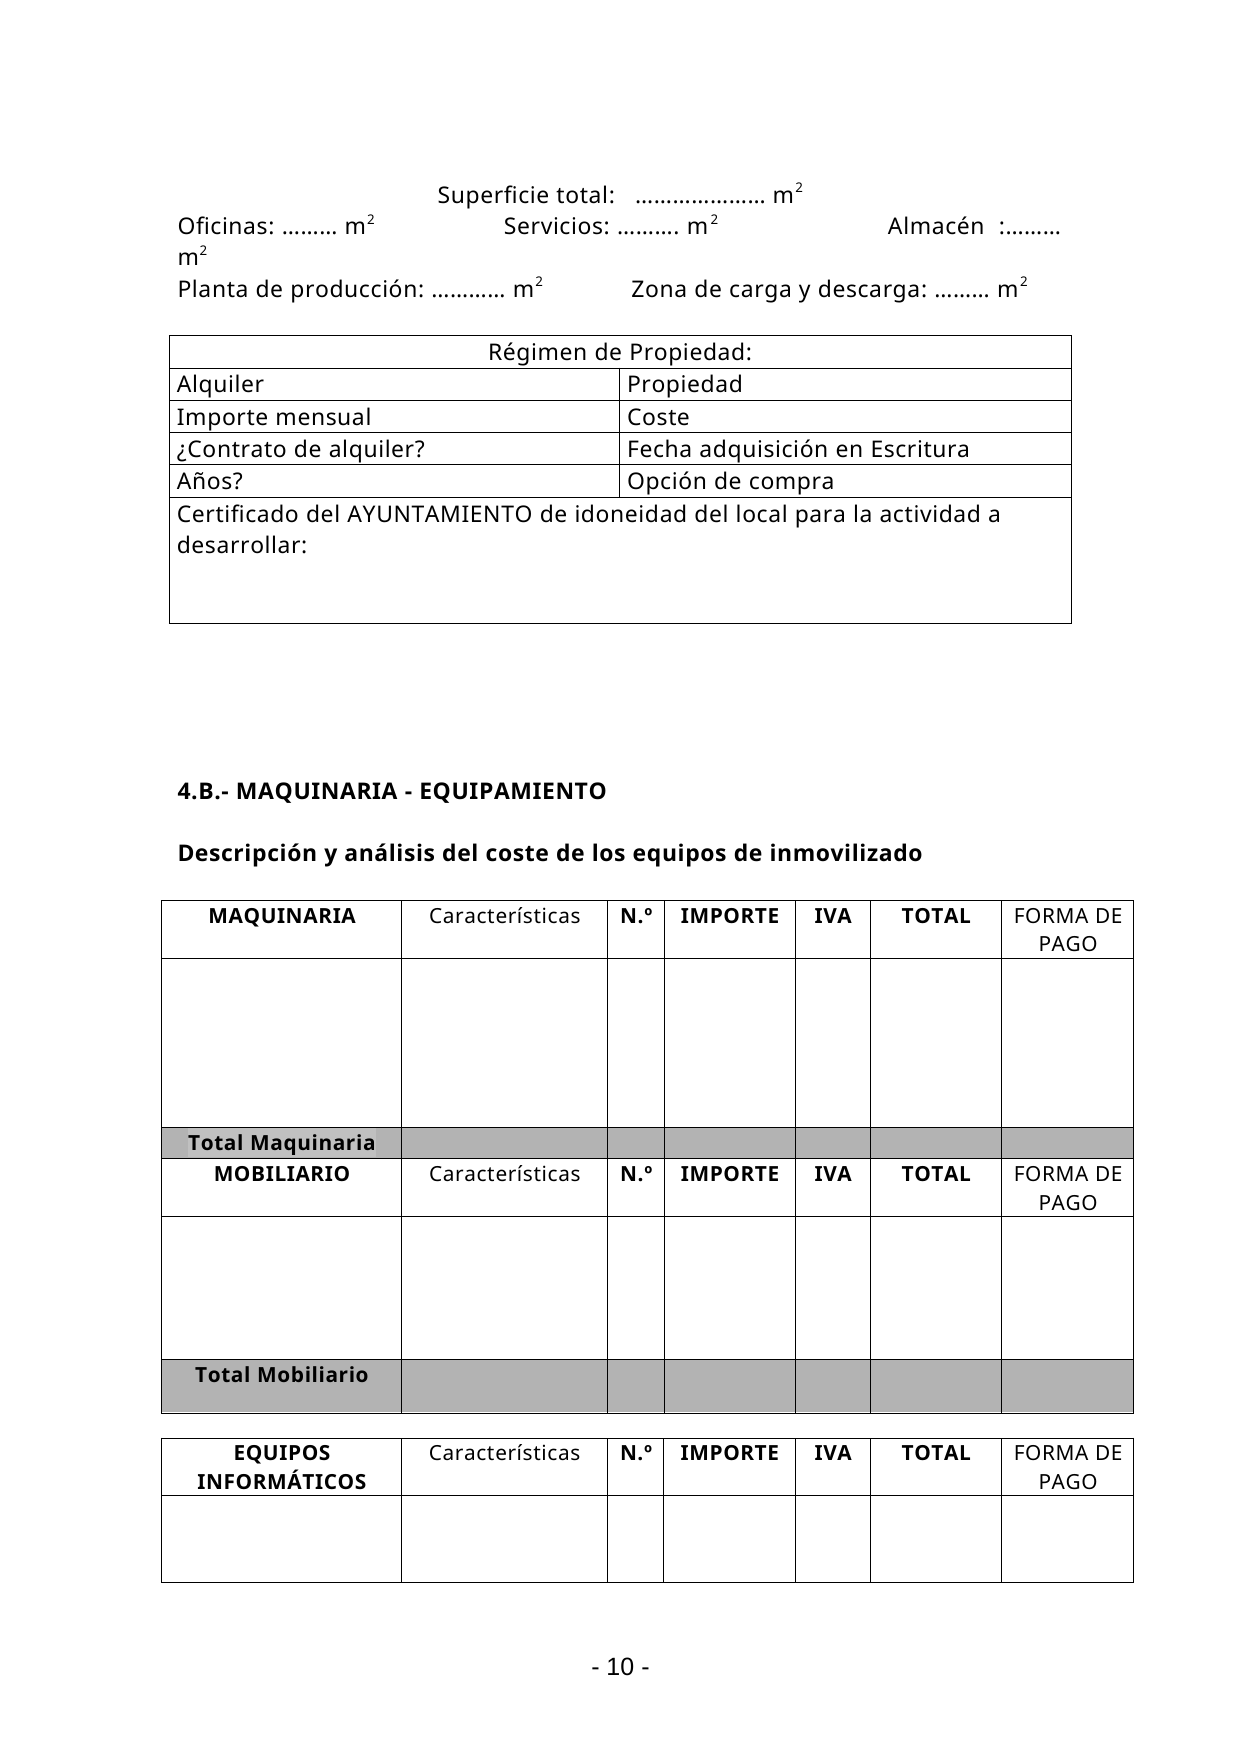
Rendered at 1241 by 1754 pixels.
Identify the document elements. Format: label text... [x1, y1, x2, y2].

table_cell FORMA DE PAGO [1002, 1159, 1133, 1216]
table_cell [796, 1217, 870, 1359]
table_cell Coste [620, 401, 1071, 432]
table_cell [402, 1217, 607, 1359]
table_cell [796, 1360, 870, 1412]
table_cell [796, 1128, 870, 1158]
table_header IMPORTE [665, 901, 795, 958]
table_header IVA [796, 901, 870, 958]
table_cell [664, 1496, 795, 1582]
table_header IVA [796, 1439, 870, 1495]
table_cell Total Mobiliario [162, 1360, 401, 1412]
table_cell [402, 1360, 607, 1412]
table_header FORMA DE PAGO [1002, 1439, 1133, 1495]
table_cell [871, 1496, 1001, 1582]
table_cell Importe mensual [170, 401, 619, 432]
table_cell [608, 959, 664, 1127]
table_header TOTAL [871, 1439, 1001, 1495]
table_cell [162, 959, 401, 1127]
table_cell Certificado del AYUNTAMIENTO de idoneidad del local para la actividad a desarrollar: [170, 498, 1071, 623]
table_cell [402, 1496, 607, 1582]
table_cell [871, 1128, 1001, 1158]
table_header MAQUINARIA [162, 901, 401, 958]
table_cell [608, 1496, 663, 1582]
table_header N.º [608, 901, 664, 958]
table_cell [402, 959, 607, 1127]
table_header Régimen de Propiedad: [170, 336, 1071, 367]
table_cell Propiedad [620, 369, 1071, 400]
table_cell [665, 1128, 795, 1158]
table_header IMPORTE [664, 1439, 795, 1495]
table_cell MOBILIARIO [162, 1159, 401, 1216]
table_cell [608, 1217, 664, 1359]
table_cell N.º [608, 1159, 664, 1216]
table_cell [796, 1496, 870, 1582]
table_header TOTAL [871, 901, 1001, 958]
table_cell [608, 1360, 664, 1412]
table_cell ¿Contrato de alquiler? [170, 433, 619, 464]
table_cell [162, 1217, 401, 1359]
table_cell [1002, 1496, 1133, 1582]
table_cell [871, 959, 1001, 1127]
table_cell [1002, 1360, 1133, 1412]
table_cell [1002, 1128, 1133, 1158]
table_cell [402, 1128, 607, 1158]
table_cell [1002, 959, 1133, 1127]
table_cell [796, 959, 870, 1127]
text Planta de producción: ………… m2 Zona de carga y descarga: ……… m2 [177, 273, 1063, 304]
table_header EQUIPOS INFORMÁTICOS [162, 1439, 401, 1495]
table_cell [665, 1360, 795, 1412]
table_header N.º [608, 1439, 663, 1495]
text Descripción y análisis del coste de los equipos de inmovilizado [177, 837, 1063, 869]
table_header Características [402, 901, 607, 958]
text Superficie total: ………………… m2 [177, 179, 1063, 210]
table_header FORMA DE PAGO [1002, 901, 1133, 958]
table_cell [1002, 1217, 1133, 1359]
table_cell TOTAL [871, 1159, 1001, 1216]
table_cell [665, 1217, 795, 1359]
table_cell [665, 959, 795, 1127]
table_cell [162, 1496, 401, 1582]
table_cell [871, 1360, 1001, 1412]
table_cell Características [402, 1159, 607, 1216]
table_cell IMPORTE [665, 1159, 795, 1216]
table_cell IVA [796, 1159, 870, 1216]
table_cell Total Maquinaria [162, 1128, 401, 1158]
subtitle 4.B.- MAQUINARIA - EQUIPAMIENTO [177, 775, 1063, 806]
table_cell Fecha adquisición en Escritura [620, 433, 1071, 464]
table_cell Años? [170, 465, 619, 497]
table_header Características [402, 1439, 607, 1495]
table_cell [608, 1128, 664, 1158]
text Oficinas: ……… m2 Servicios: ………. m2 Almacén :……… m2 [177, 210, 1063, 273]
table_cell Opción de compra [620, 465, 1071, 497]
table_cell Alquiler [170, 369, 619, 400]
table_cell [871, 1217, 1001, 1359]
